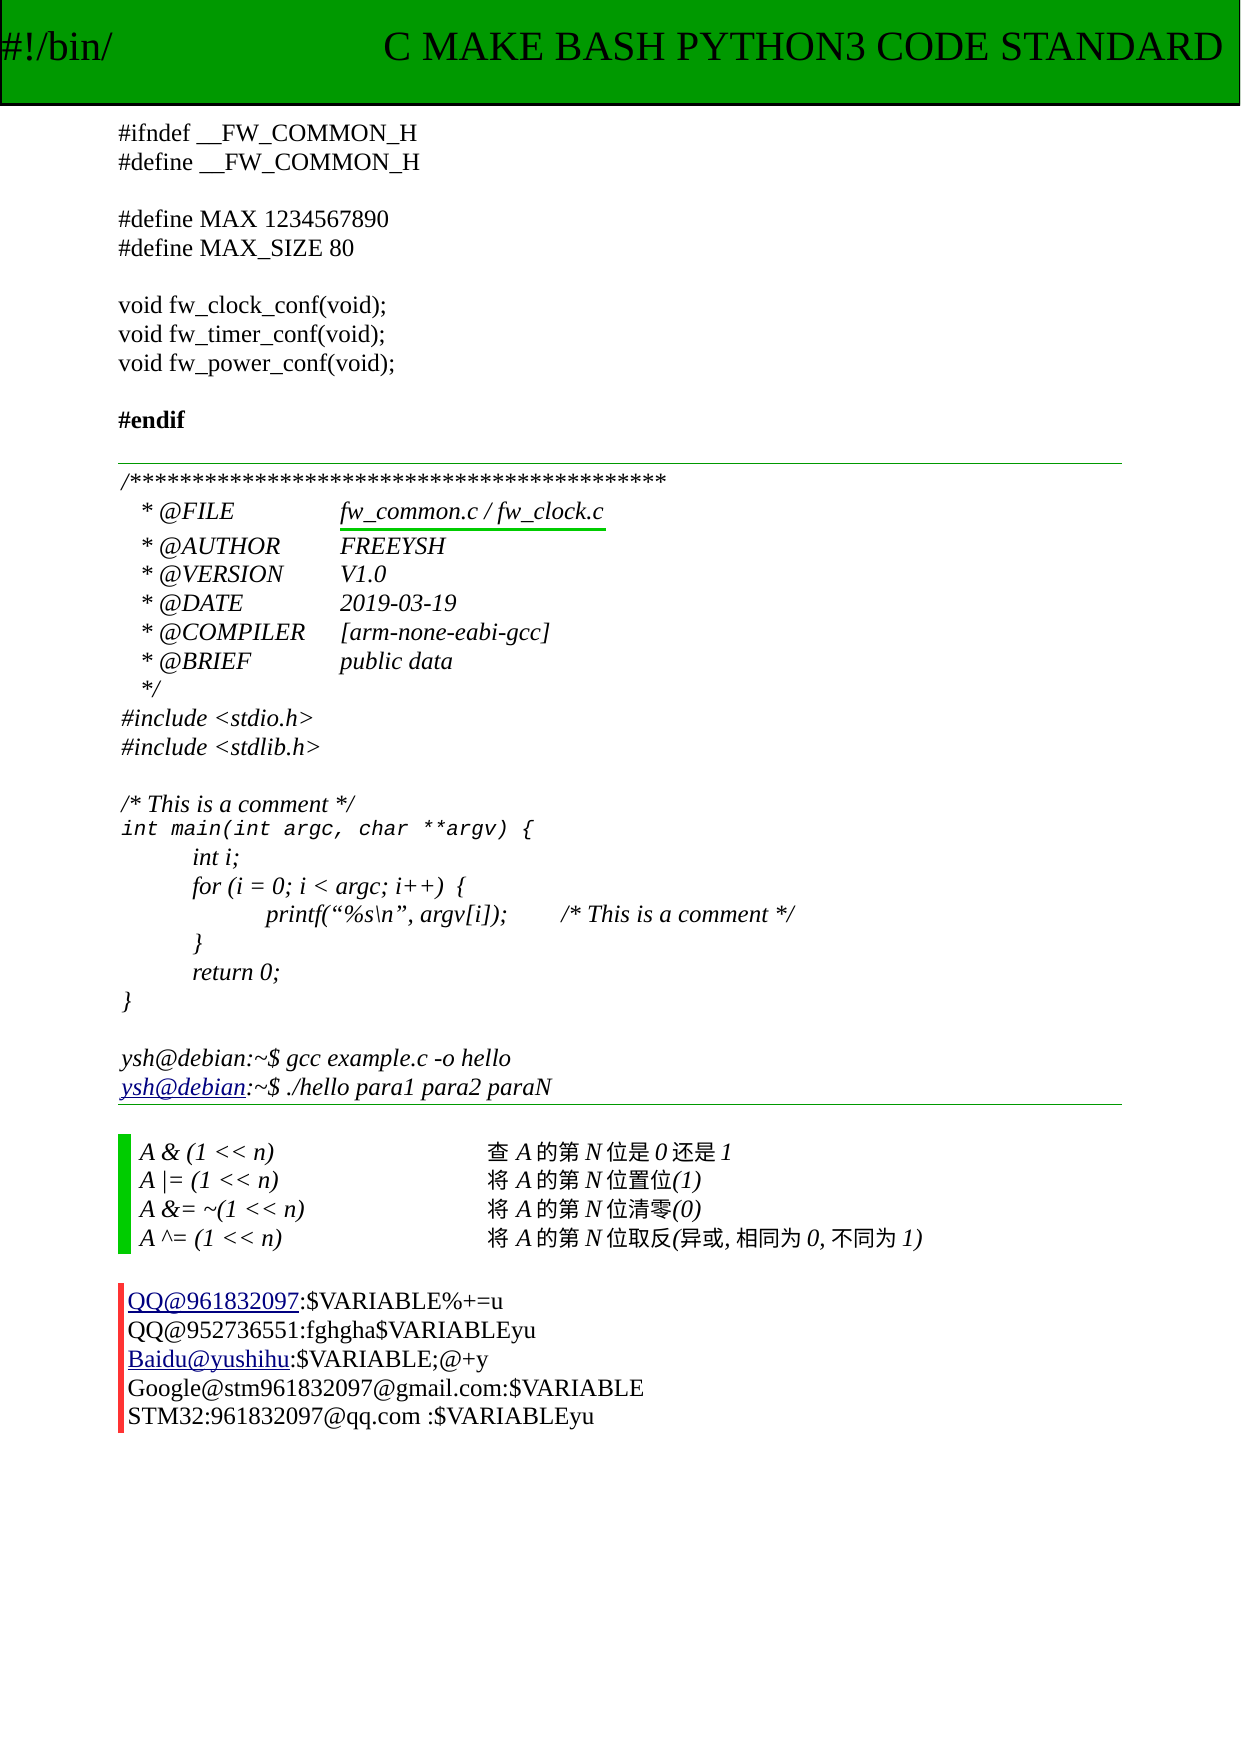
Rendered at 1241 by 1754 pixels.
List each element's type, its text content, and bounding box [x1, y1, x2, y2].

text * @VERSION V1.0 [118, 556, 1122, 584]
text #include <stdlib.h> [118, 728, 1122, 761]
text printf(“%s\n”, argv[i]); /* This is a comment */ [118, 895, 1122, 924]
text /******************************************* [118, 464, 1122, 492]
text * @DATE 2019-03-19 [118, 584, 1122, 613]
text A &= ~(1 << n) 将 A的第N位清零(0) [131, 1194, 1122, 1223]
text * @FILE fw_common.c / fw_clock.c [118, 492, 1122, 527]
text return 0; [118, 953, 1122, 982]
text #include <stdio.h> [118, 699, 1122, 728]
text */ [118, 671, 1122, 699]
text #define MAX 1234567890 [118, 204, 1122, 233]
text int i; [118, 838, 1122, 867]
text void fw_clock_conf(void); [118, 291, 1122, 319]
text STM32:961832097@qq.com :$VARIABLEyu [124, 1401, 1122, 1433]
text #define MAX_SIZE 80 [118, 233, 1122, 262]
text QQ@961832097:$VARIABLE%+=u [124, 1283, 1122, 1315]
text ysh@debian:~$ gcc example.c -o hello [118, 1039, 1122, 1068]
text } [118, 924, 1122, 953]
text #define __FW_COMMON_H [118, 147, 1122, 176]
text QQ@952736551:fghgha$VARIABLEyu [124, 1315, 1122, 1344]
text * @COMPILER [arm-none-eabi-gcc] [118, 613, 1122, 642]
text int main(int argc, char **argv) { [118, 814, 1122, 838]
text /* This is a comment */ [118, 786, 1122, 814]
text } [118, 982, 1122, 1014]
text #ifndef __FW_COMMON_H [118, 118, 1122, 147]
text * @AUTHOR FREEYSH [118, 527, 1122, 556]
text for (i = 0; i < argc; i++) { [118, 867, 1122, 895]
text * @BRIEF public data [118, 642, 1122, 671]
text void fw_timer_conf(void); [118, 319, 1122, 348]
text A & (1 << n) 查 A的第N位是0还是1 [118, 1133, 1122, 1165]
text A |= (1 << n) 将 A的第N位置位(1) [131, 1165, 1122, 1194]
text Google@stm961832097@gmail.com:$VARIABLE [124, 1373, 1122, 1401]
text Baidu@yushihu:$VARIABLE;@+y [124, 1344, 1122, 1373]
text void fw_power_conf(void); [118, 348, 1122, 377]
text #endif [118, 406, 1122, 434]
text ysh@debian:~$ ./hello para1 para2 paraN [118, 1068, 1122, 1104]
text A ^= (1 << n) 将 A的第N位取反(异或, 相同为0, 不同为1) [131, 1223, 1122, 1254]
